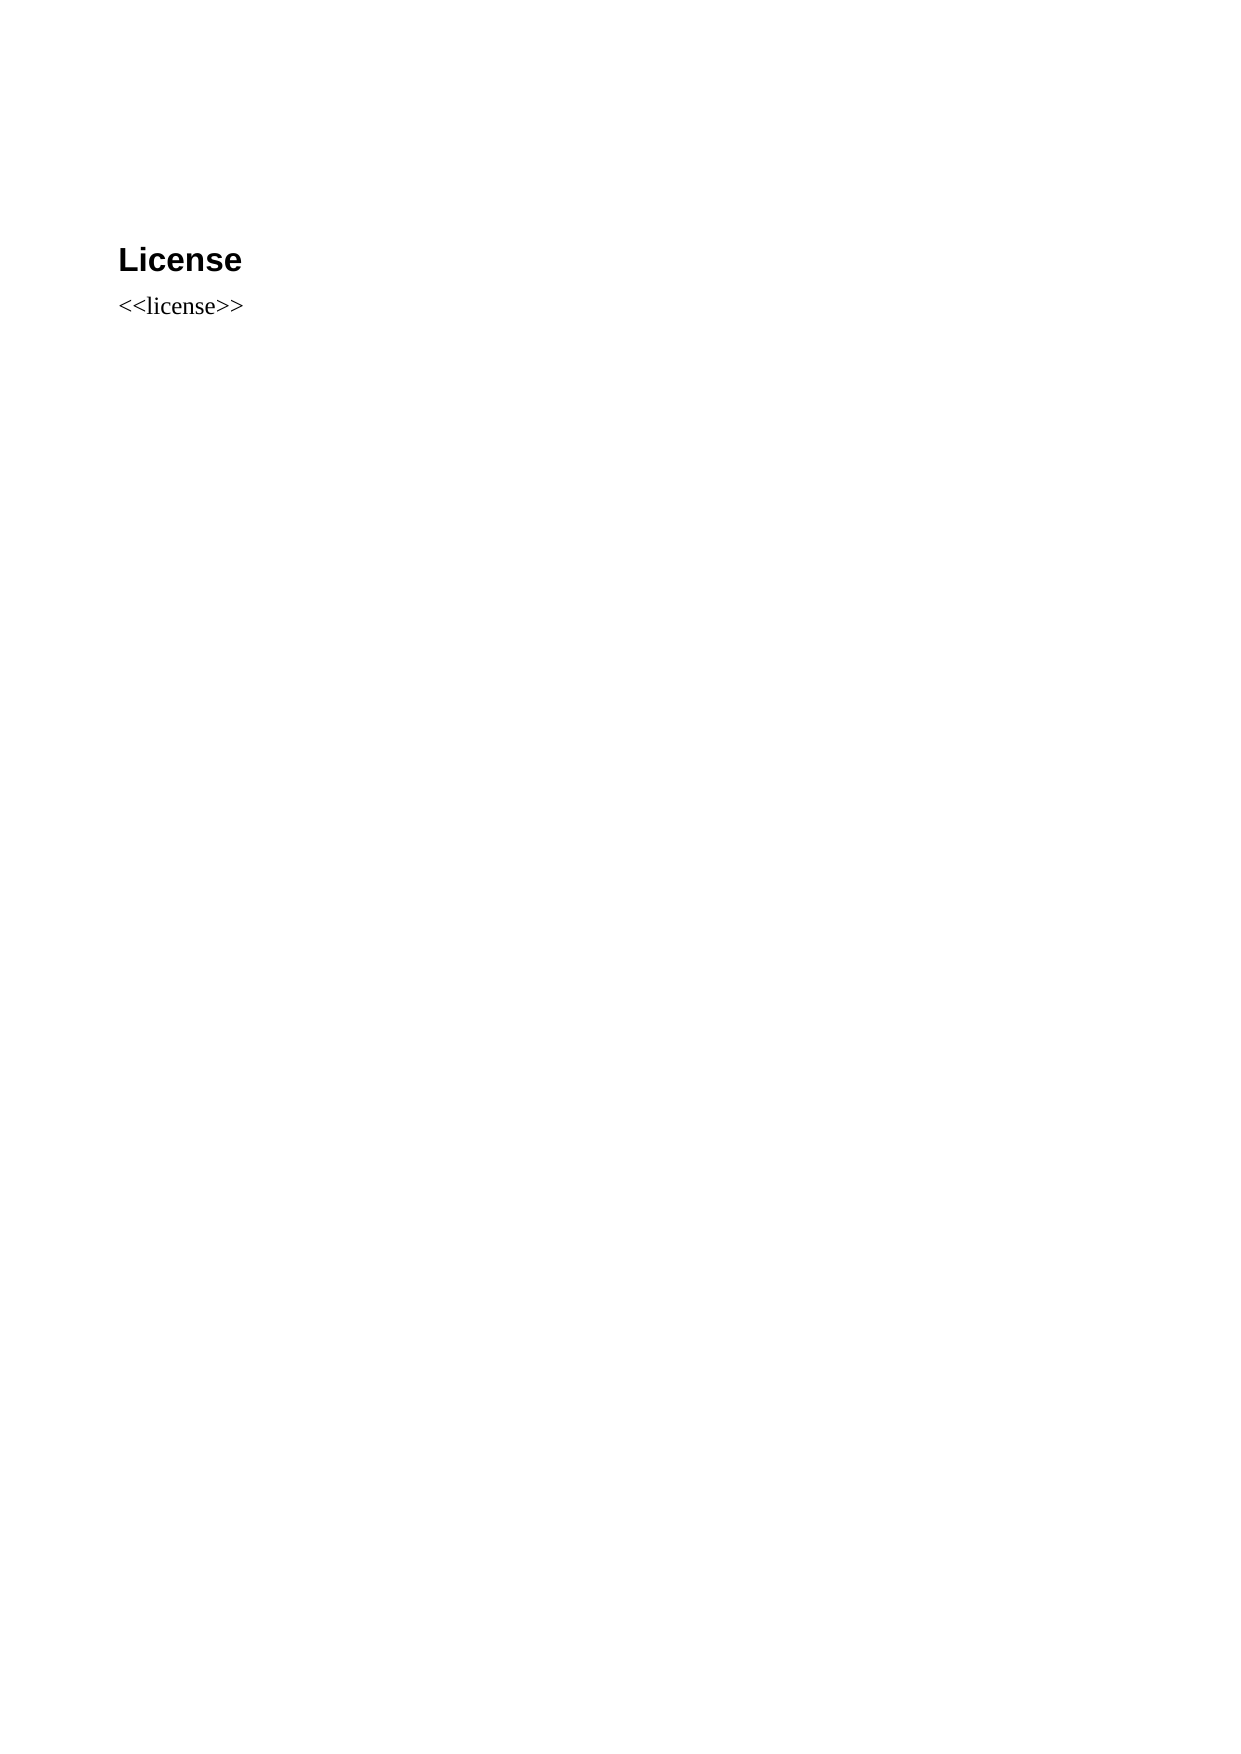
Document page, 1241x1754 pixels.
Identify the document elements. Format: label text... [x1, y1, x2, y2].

text <<license>> [118, 291, 1122, 320]
subtitle License [118, 240, 1122, 279]
